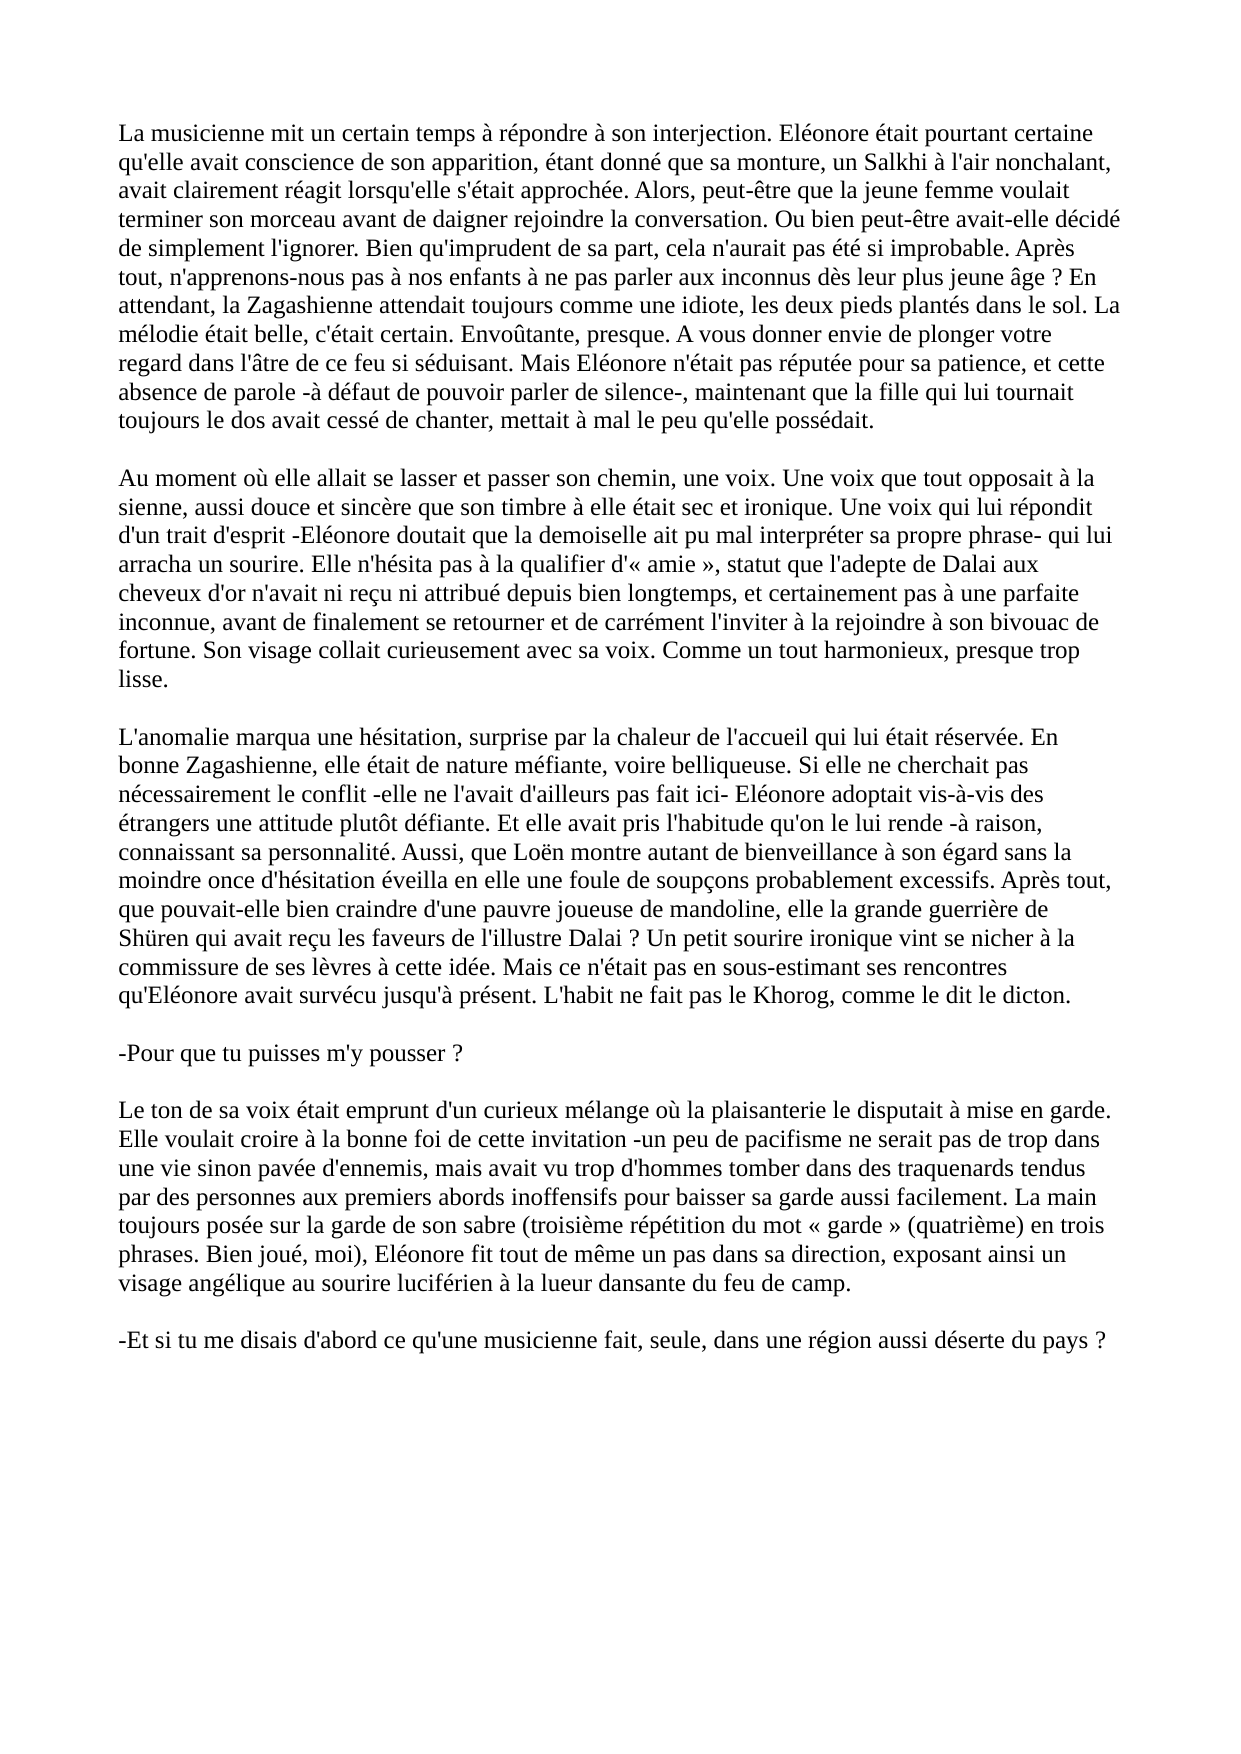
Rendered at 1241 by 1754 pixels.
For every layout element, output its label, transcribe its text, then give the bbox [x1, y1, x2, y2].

text Au moment où elle allait se lasser et passer son chemin, une voix. Une voix que tout opposait à la sienne, aussi douce et sincère que son timbre à elle était sec et ironique. Une voix qui lui répondit d'un trait d'esprit -Eléonore doutait que la demoiselle ait pu mal interpréter sa propre phrase- qui lui arracha un sourire. Elle n'hésita pas à la qualifier d'« amie », statut que l'adepte de Dalai aux cheveux d'or n'avait ni reçu ni attribué depuis bien longtemps, et certainement pas à une parfaite inconnue, avant de finalement se retourner et de carrément l'inviter à la rejoindre à son bivouac de fortune. Son visage collait curieusement avec sa voix. Comme un tout harmonieux, presque trop lisse. [118, 463, 1122, 693]
text L'anomalie marqua une hésitation, surprise par la chaleur de l'accueil qui lui était réservée. En bonne Zagashienne, elle était de nature méfiante, voire belliqueuse. Si elle ne cherchait pas nécessairement le conflit -elle ne l'avait d'ailleurs pas fait ici- Eléonore adoptait vis-à-vis des étrangers une attitude plutôt défiante. Et elle avait pris l'habitude qu'on le lui rende -à raison, connaissant sa personnalité. Aussi, que Loën montre autant de bienveillance à son égard sans la moindre once d'hésitation éveilla en elle une foule de soupçons probablement excessifs. Après tout, que pouvait-elle bien craindre d'une pauvre joueuse de mandoline, elle la grande guerrière de Shüren qui avait reçu les faveurs de l'illustre Dalai ? Un petit sourire ironique vint se nicher à la commissure de ses lèvres à cette idée. Mais ce n'était pas en sous-estimant ses rencontres qu'Eléonore avait survécu jusqu'à présent. L'habit ne fait pas le Khorog, comme le dit le dicton. [118, 722, 1122, 1009]
text -Pour que tu puisses m'y pousser ? [118, 1038, 1122, 1067]
text -Et si tu me disais d'abord ce qu'une musicienne fait, seule, dans une région aussi déserte du pays ? [118, 1326, 1122, 1354]
text La musicienne mit un certain temps à répondre à son interjection. Eléonore était pourtant certaine qu'elle avait conscience de son apparition, étant donné que sa monture, un Salkhi à l'air nonchalant, avait clairement réagit lorsqu'elle s'était approchée. Alors, peut-être que la jeune femme voulait terminer son morceau avant de daigner rejoindre la conversation. Ou bien peut-être avait-elle décidé de simplement l'ignorer. Bien qu'imprudent de sa part, cela n'aurait pas été si improbable. Après tout, n'apprenons-nous pas à nos enfants à ne pas parler aux inconnus dès leur plus jeune âge ? En attendant, la Zagashienne attendait toujours comme une idiote, les deux pieds plantés dans le sol. La mélodie était belle, c'était certain. Envoûtante, presque. A vous donner envie de plonger votre regard dans l'âtre de ce feu si séduisant. Mais Eléonore n'était pas réputée pour sa patience, et cette absence de parole -à défaut de pouvoir parler de silence-, maintenant que la fille qui lui tournait toujours le dos avait cessé de chanter, mettait à mal le peu qu'elle possédait. [118, 118, 1122, 434]
text Le ton de sa voix était emprunt d'un curieux mélange où la plaisanterie le disputait à mise en garde. Elle voulait croire à la bonne foi de cette invitation -un peu de pacifisme ne serait pas de trop dans une vie sinon pavée d'ennemis, mais avait vu trop d'hommes tomber dans des traquenards tendus par des personnes aux premiers abords inoffensifs pour baisser sa garde aussi facilement. La main toujours posée sur la garde de son sabre (troisième répétition du mot « garde » (quatrième) en trois phrases. Bien joué, moi), Eléonore fit tout de même un pas dans sa direction, exposant ainsi un visage angélique au sourire luciférien à la lueur dansante du feu de camp. [118, 1096, 1122, 1297]
